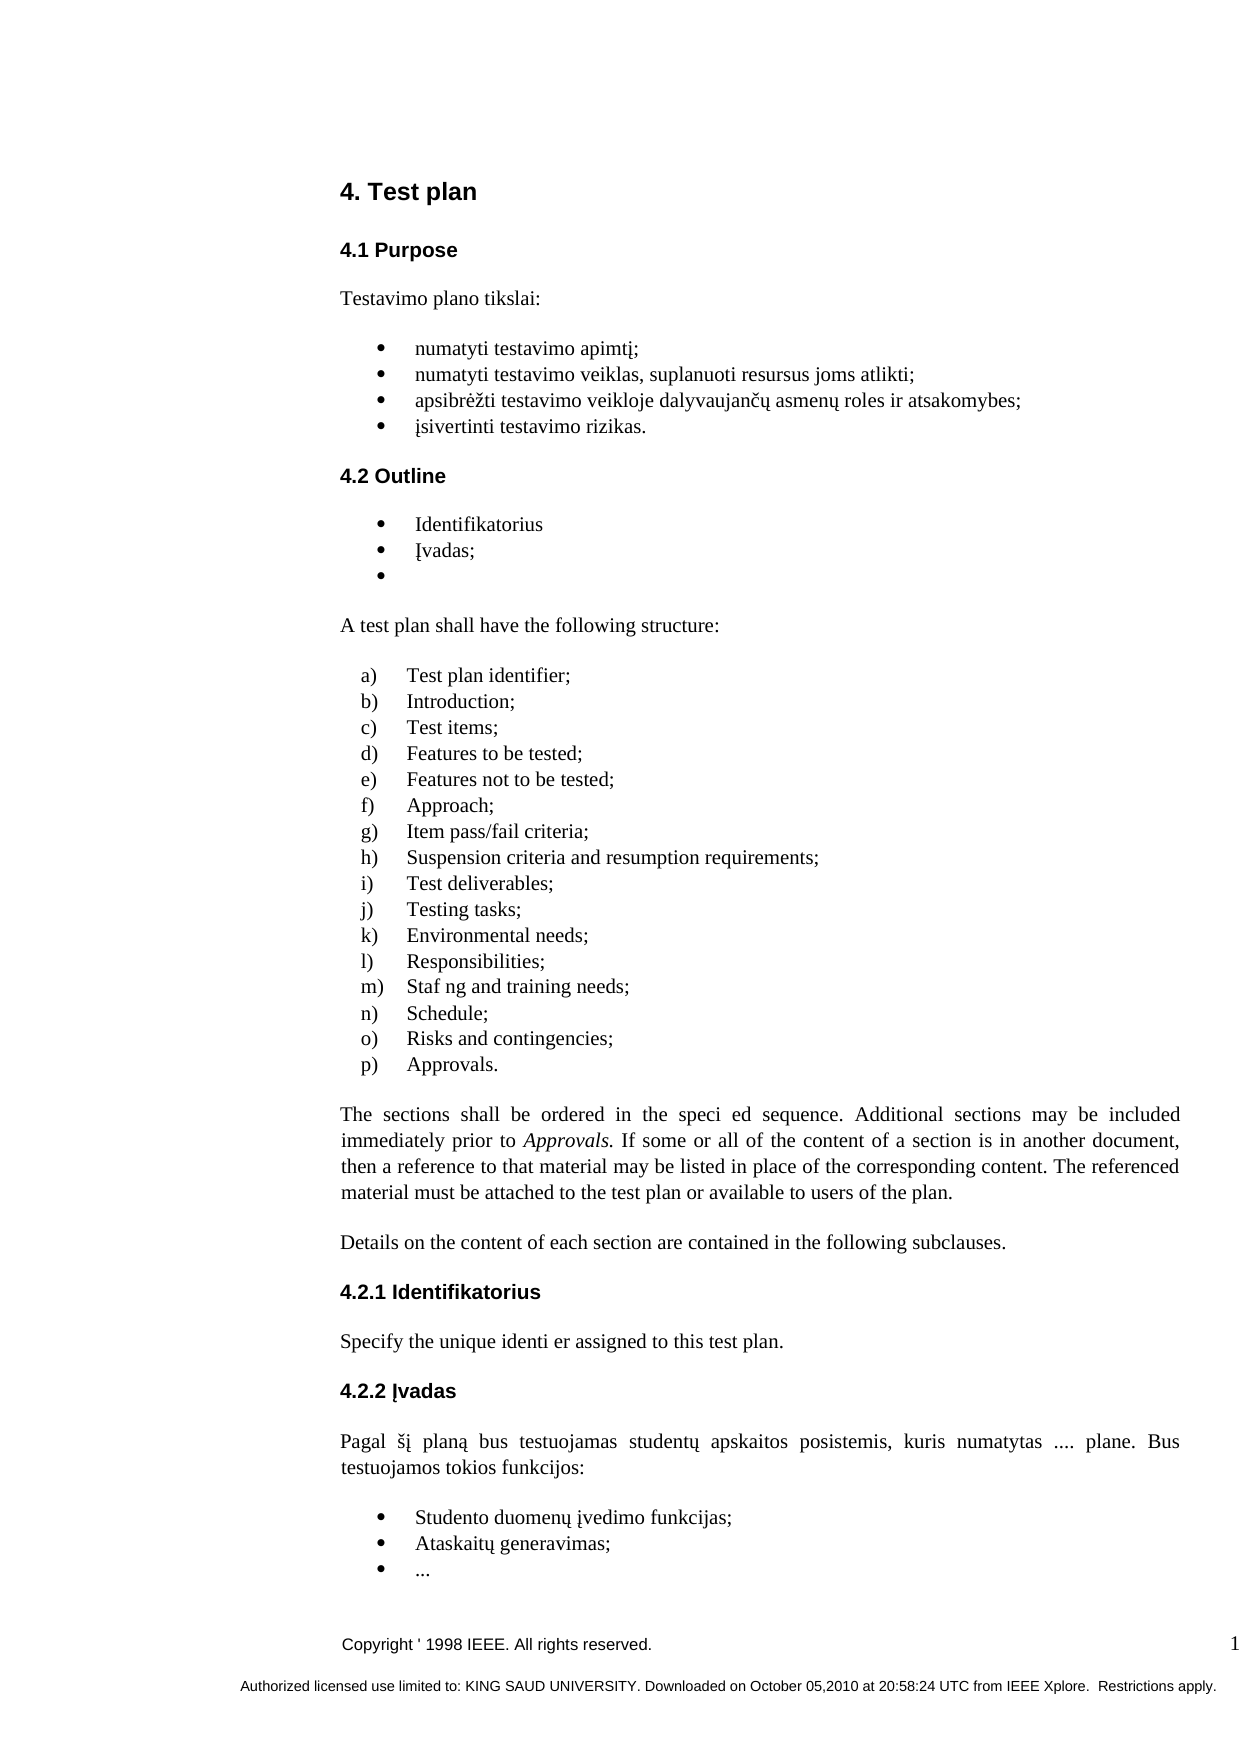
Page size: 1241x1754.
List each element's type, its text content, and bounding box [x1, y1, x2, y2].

list apsibrėžti testavimo veikloje dalyvaujančų asmenų roles ir atsakomybes; [377, 388, 1181, 412]
text Pagal šį planą bus testuojamas studentų apskaitos posistemis, kuris numatytas .... plane. Bus testuojamos tokios funkcijos: [340, 1429, 1181, 1479]
list Test items; [361, 715, 1022, 739]
list Environmental needs; [361, 923, 1022, 947]
subtitle 4.2.2 Įvadas [340, 1379, 1181, 1403]
list Features to be tested; [361, 741, 1022, 765]
list Item pass/fail criteria; [361, 819, 1022, 843]
list Approach; [361, 793, 1022, 817]
list Suspension criteria and resumption requirements; [361, 845, 1022, 869]
subtitle 4.1 Purpose [340, 238, 1074, 262]
text Specify the unique identi er assigned to this test plan. [340, 1329, 1022, 1353]
list Testing tasks; [361, 897, 1022, 921]
list Responsibilities; [361, 948, 1022, 973]
list Staf ng and training needs; [361, 974, 1022, 998]
text The sections shall be ordered in the speci ed sequence. Additional sections may be included immediately prior to Approvals. If some or all of the content of a section is in another document, then a reference to that material may be listed in place of the corresponding content. The referenced material must be attached to the test plan or available to users of the plan. [340, 1102, 1181, 1204]
subtitle 4.2 Outline [205, 464, 1074, 488]
text 4.2.1 Identifikatorius [340, 1279, 1181, 1303]
subtitle 4. Test plan [340, 177, 1181, 206]
list numatyti testavimo veiklas, suplanuoti resursus joms atlikti; [377, 362, 1181, 386]
list numatyti testavimo apimtį; [377, 336, 1181, 360]
list Studento duomenų įvedimo funkcijas; [377, 1505, 1181, 1529]
list Įvadas; [377, 538, 1181, 562]
text Testavimo plano tikslai: [340, 286, 1181, 310]
list Test plan identifier; [361, 663, 1022, 687]
list Approvals. [361, 1052, 1022, 1076]
text Details on the content of each section are contained in the following subclauses. [340, 1230, 1022, 1254]
list Identifikatorius [377, 512, 1181, 536]
text A test plan shall have the following structure: [340, 613, 1022, 637]
list įsivertinti testavimo rizikas. [377, 414, 1181, 438]
list ... [377, 1557, 1181, 1581]
list Risks and contingencies; [361, 1026, 1022, 1050]
list Introduction; [361, 689, 1022, 713]
list Test deliverables; [361, 871, 1022, 895]
list Features not to be tested; [361, 767, 1022, 791]
list Ataskaitų generavimas; [377, 1531, 1181, 1555]
list Schedule; [361, 1000, 1022, 1024]
